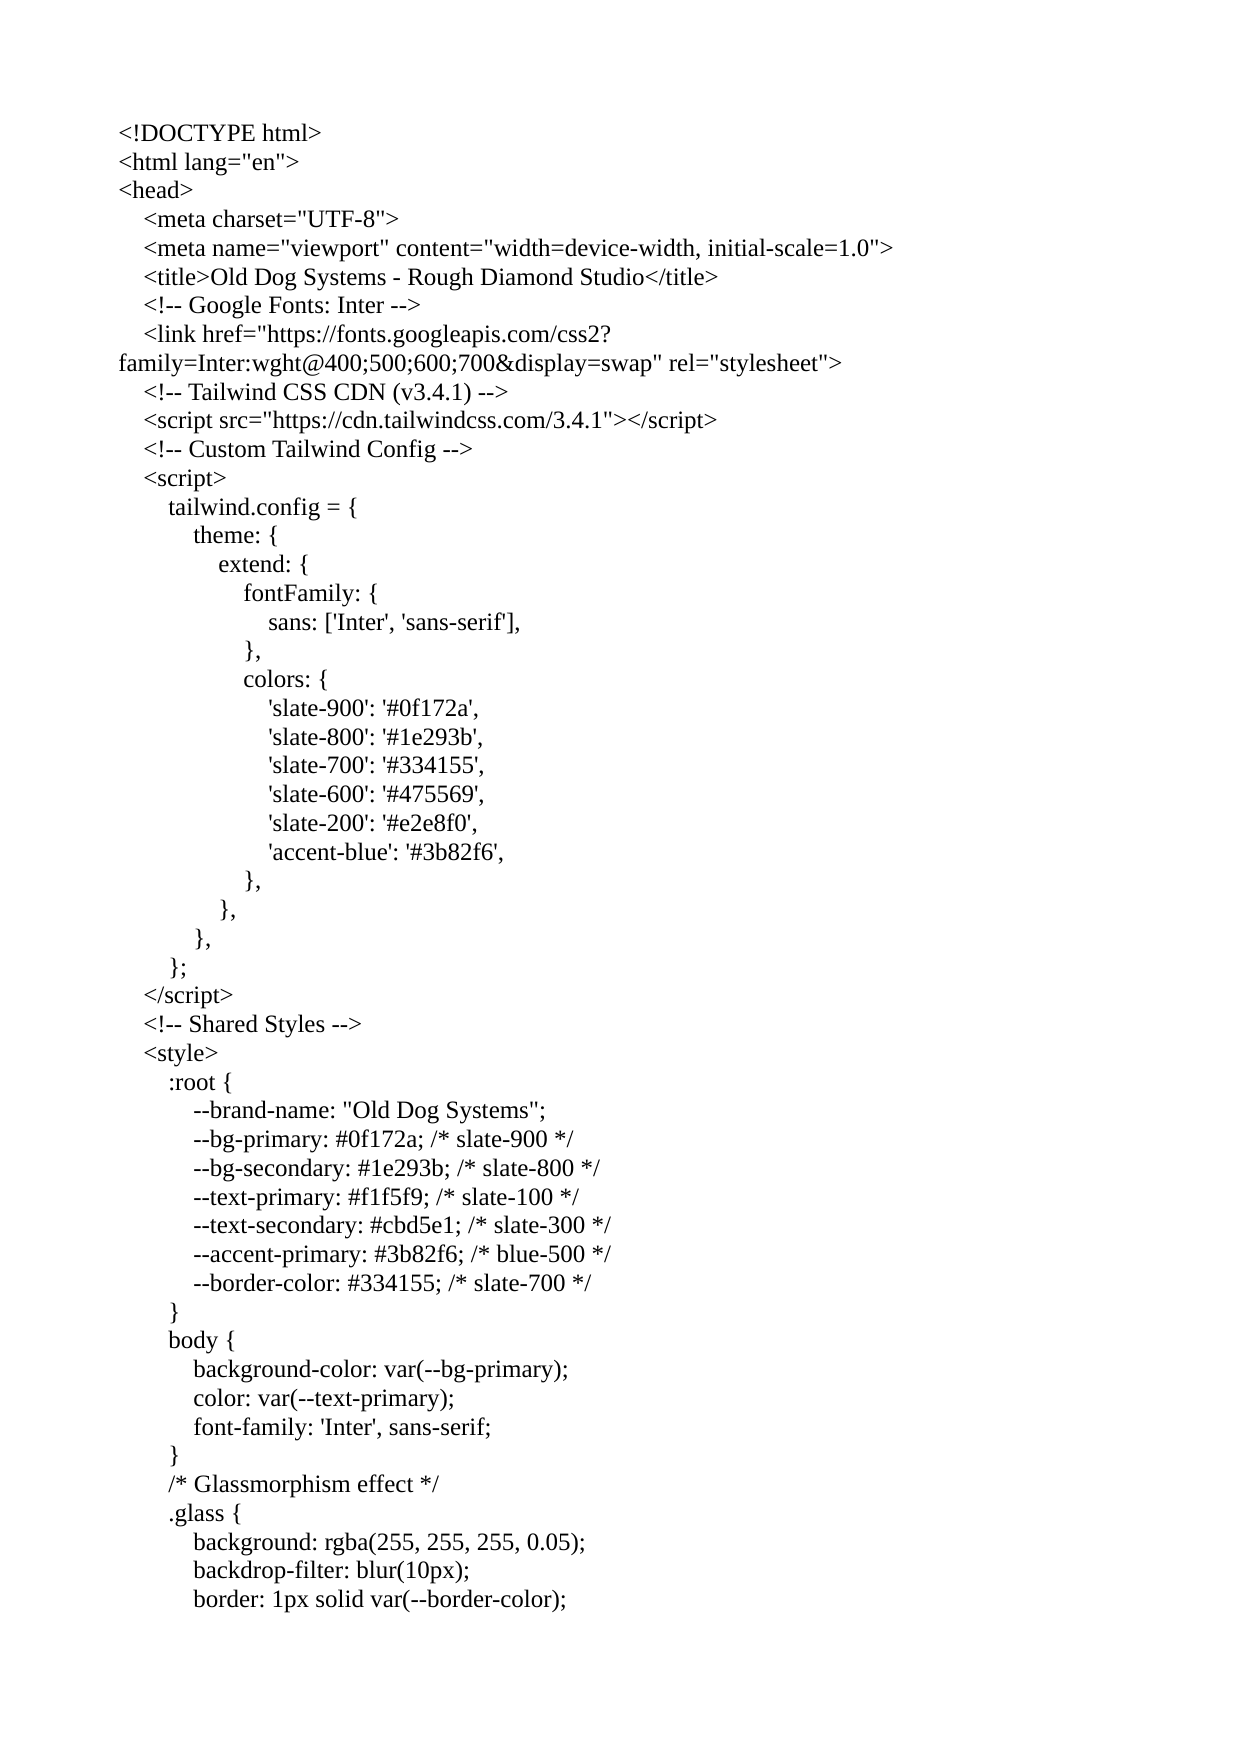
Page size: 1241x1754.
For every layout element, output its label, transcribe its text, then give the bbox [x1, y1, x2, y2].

text backdrop-filter: blur(10px); [118, 1556, 1122, 1584]
text <!-- Google Fonts: Inter --> [118, 291, 1122, 319]
text <meta name="viewport" content="width=device-width, initial-scale=1.0"> [118, 233, 1122, 262]
text } [118, 1441, 1122, 1469]
text --bg-primary: #0f172a; /* slate-900 */ [118, 1124, 1122, 1153]
text <html lang="en"> [118, 147, 1122, 176]
text /* Glassmorphism effect */ [118, 1469, 1122, 1498]
text background-color: var(--bg-primary); [118, 1354, 1122, 1383]
text --accent-primary: #3b82f6; /* blue-500 */ [118, 1239, 1122, 1268]
text --border-color: #334155; /* slate-700 */ [118, 1268, 1122, 1297]
text colors: { [118, 664, 1122, 693]
text <!DOCTYPE html> [118, 118, 1122, 147]
text <!-- Tailwind CSS CDN (v3.4.1) --> [118, 377, 1122, 406]
text 'slate-200': '#e2e8f0', [118, 808, 1122, 837]
text }, [118, 866, 1122, 894]
text --bg-secondary: #1e293b; /* slate-800 */ [118, 1153, 1122, 1182]
text theme: { [118, 521, 1122, 549]
text } [118, 1297, 1122, 1326]
text <link href="https://fonts.googleapis.com/css2?family=Inter:wght@400;500;600;700&display=swap" rel="stylesheet"> [118, 319, 1122, 377]
text --text-primary: #f1f5f9; /* slate-100 */ [118, 1182, 1122, 1211]
text :root { [118, 1067, 1122, 1096]
text tailwind.config = { [118, 492, 1122, 521]
text <meta charset="UTF-8"> [118, 204, 1122, 233]
text background: rgba(255, 255, 255, 0.05); [118, 1527, 1122, 1556]
text <script src="https://cdn.tailwindcss.com/3.4.1"></script> [118, 406, 1122, 434]
text 'slate-600': '#475569', [118, 779, 1122, 808]
text </script> [118, 981, 1122, 1009]
text <!-- Shared Styles --> [118, 1009, 1122, 1038]
text 'slate-900': '#0f172a', [118, 693, 1122, 722]
text .glass { [118, 1498, 1122, 1527]
text body { [118, 1326, 1122, 1354]
text --brand-name: "Old Dog Systems"; [118, 1096, 1122, 1124]
text <script> [118, 463, 1122, 492]
text }; [118, 952, 1122, 981]
text border: 1px solid var(--border-color); [118, 1584, 1122, 1613]
text <!-- Custom Tailwind Config --> [118, 434, 1122, 463]
text fontFamily: { [118, 578, 1122, 607]
text sans: ['Inter', 'sans-serif'], [118, 607, 1122, 636]
text }, [118, 894, 1122, 923]
text <style> [118, 1038, 1122, 1067]
text <head> [118, 176, 1122, 204]
text 'slate-800': '#1e293b', [118, 722, 1122, 751]
text extend: { [118, 549, 1122, 578]
text }, [118, 923, 1122, 952]
text }, [118, 636, 1122, 664]
text <title>Old Dog Systems - Rough Diamond Studio</title> [118, 262, 1122, 291]
text --text-secondary: #cbd5e1; /* slate-300 */ [118, 1211, 1122, 1239]
text 'slate-700': '#334155', [118, 751, 1122, 779]
text color: var(--text-primary); [118, 1383, 1122, 1412]
text font-family: 'Inter', sans-serif; [118, 1412, 1122, 1441]
text 'accent-blue': '#3b82f6', [118, 837, 1122, 866]
